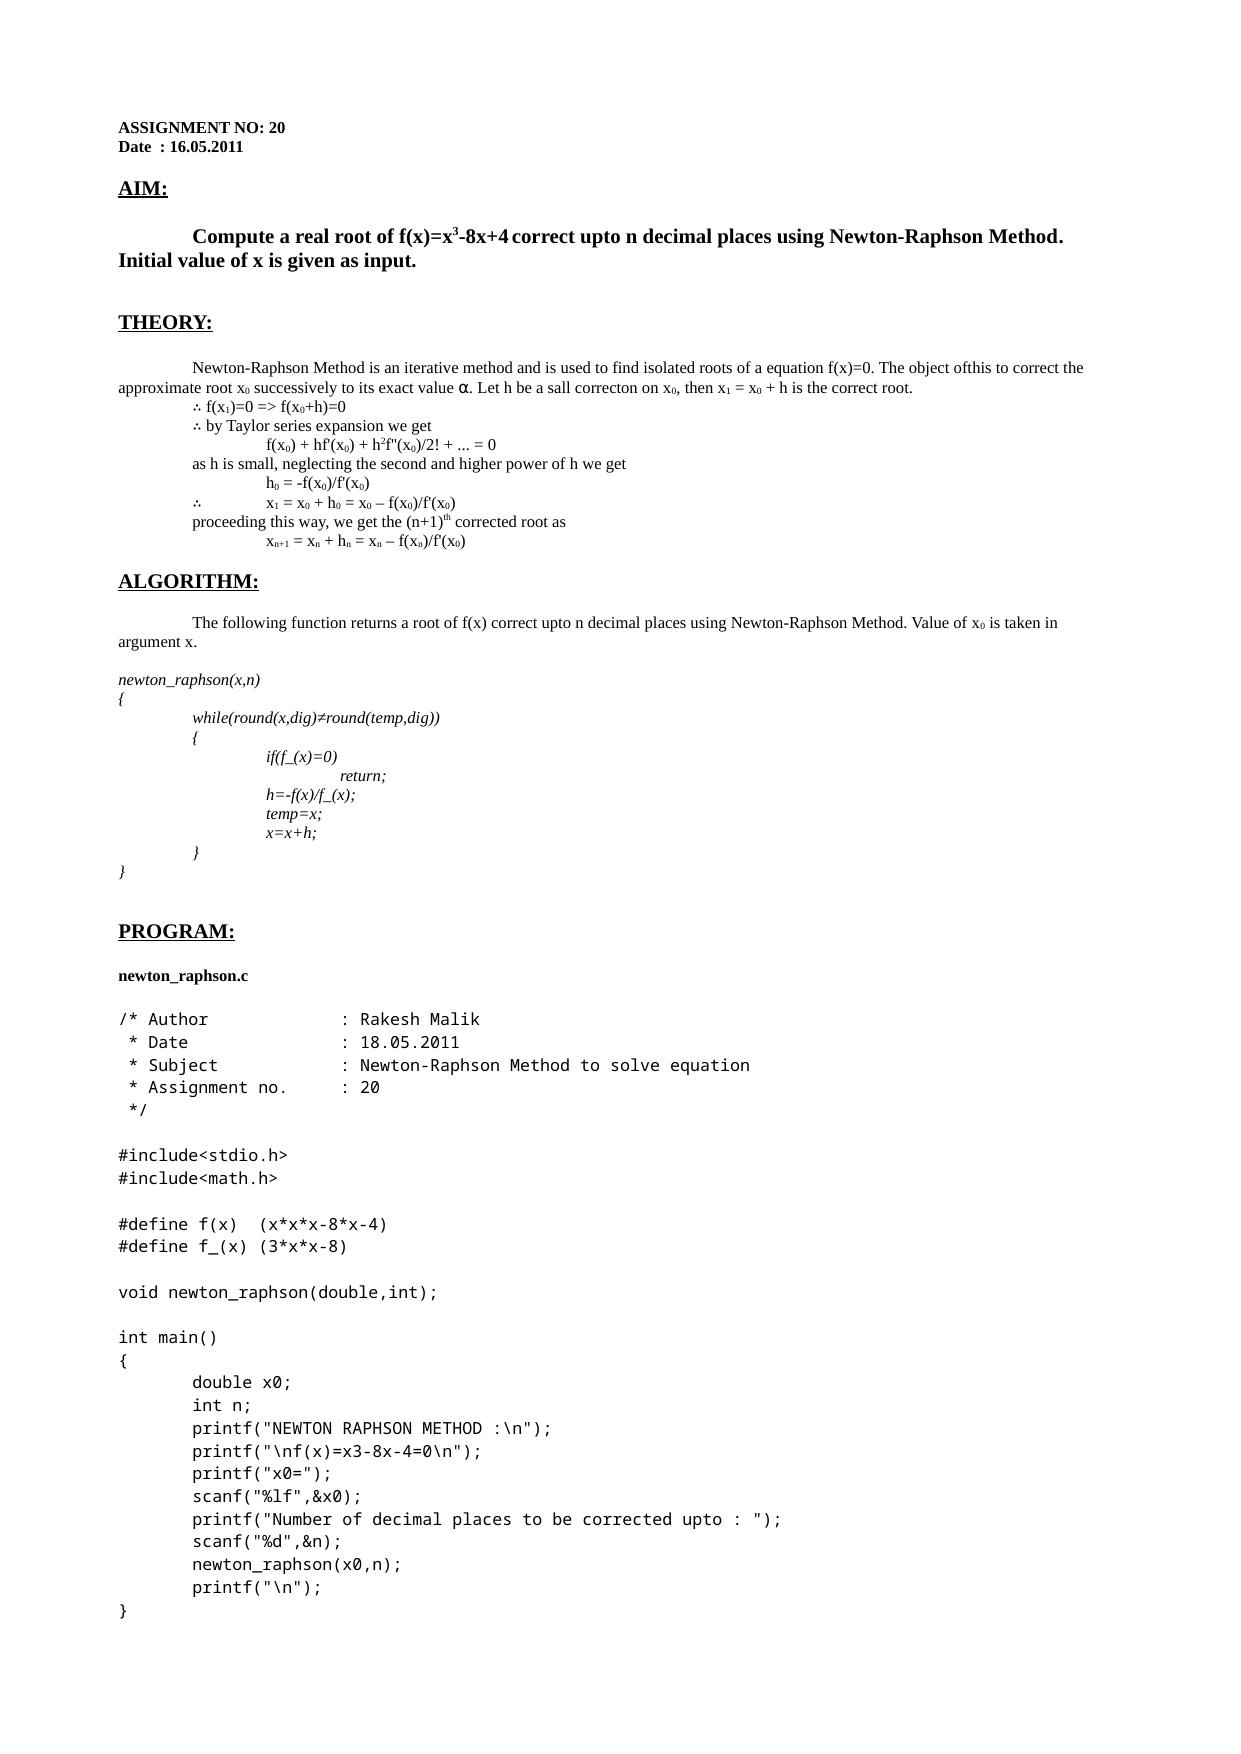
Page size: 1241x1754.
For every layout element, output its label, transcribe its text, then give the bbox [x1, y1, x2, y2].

text PROGRAM: [118, 919, 1122, 943]
text printf("\nf(x)=x3-8x-4=0\n"); [118, 1439, 1122, 1462]
text void newton_raphson(double,int); [118, 1280, 1122, 1303]
text Date : 16.05.2011 [118, 137, 1122, 156]
text Newton-Raphson Method is an iterative method and is used to find isolated roots of a equation f(x)=0. The object ofthis to correct the approximate root x0 successively to its exact value ⍺. Let h be a sall correcton on x0, then x1 = x0 + h is the correct root. [118, 358, 1122, 397]
text ∴ f(x1)=0 => f(x0+h)=0 [118, 397, 1122, 416]
text AIM: [118, 176, 1122, 200]
text newton_raphson(x0,n); [118, 1553, 1122, 1575]
text temp=x; [118, 804, 1122, 823]
text int main() [118, 1326, 1122, 1348]
text proceeding this way, we get the (n+1)th corrected root as [118, 512, 1122, 531]
text newton_raphson(x,n) [118, 670, 1122, 689]
text ∴ by Taylor series expansion we get [118, 416, 1122, 435]
text printf("NEWTON RAPHSON METHOD :\n"); [118, 1416, 1122, 1439]
text * Subject : Newton-Raphson Method to solve equation [118, 1053, 1122, 1076]
text * Date : 18.05.2011 [118, 1030, 1122, 1053]
text THEORY: [118, 310, 1122, 334]
text double x0; [118, 1371, 1122, 1394]
text scanf("%lf",&x0); [118, 1484, 1122, 1507]
text ALGORITHM: [118, 569, 1122, 593]
text { [118, 727, 1122, 747]
text xn+1 = xn + hn = xn – f(xn)/f'(x0) [118, 531, 1122, 550]
text ∴ x1 = x0 + h0 = x0 – f(x0)/f'(x0) [118, 492, 1122, 512]
text The following function returns a root of f(x) correct upto n decimal places using Newton-Raphson Method. Value of x0 is taken in argument x. [118, 612, 1122, 651]
text * Assignment no. : 20 [118, 1076, 1122, 1098]
text scanf("%d",&n); [118, 1530, 1122, 1553]
text #define f(x) (x*x*x-8*x-4) [118, 1212, 1122, 1235]
text #include<stdio.h> [118, 1144, 1122, 1167]
text ASSIGNMENT NO: 20 [118, 118, 1122, 137]
text /* Author : Rakesh Malik [118, 1008, 1122, 1030]
text { [118, 1348, 1122, 1371]
text { [118, 689, 1122, 708]
text } [118, 842, 1122, 862]
text x=x+h; [118, 823, 1122, 842]
text f(x0) + hf'(x0) + h2f''(x0)/2! + ... = 0 [118, 435, 1122, 454]
text printf("\n"); [118, 1575, 1122, 1598]
text int n; [118, 1394, 1122, 1416]
text printf("Number of decimal places to be corrected upto : "); [118, 1507, 1122, 1530]
text return; [118, 766, 1122, 785]
text */ [118, 1098, 1122, 1121]
text printf("x0="); [118, 1462, 1122, 1484]
text if(f_(x)=0) [118, 747, 1122, 766]
text #include<math.h> [118, 1167, 1122, 1189]
text } [118, 1598, 1122, 1621]
text as h is small, neglecting the second and higher power of h we get [118, 454, 1122, 473]
text h0 = -f(x0)/f'(x0) [118, 473, 1122, 492]
text #define f_(x) (3*x*x-8) [118, 1235, 1122, 1257]
text h=-f(x)/f_(x); [118, 785, 1122, 804]
text newton_raphson.c [118, 966, 1122, 985]
text while(round(x,dig)≠round(temp,dig)) [118, 708, 1122, 727]
text } [118, 862, 1122, 881]
text Compute a real root of f(x)=x3-8x+4 correct upto n decimal places using Newton-Raphson Method. Initial value of x is given as input. [118, 224, 1122, 272]
